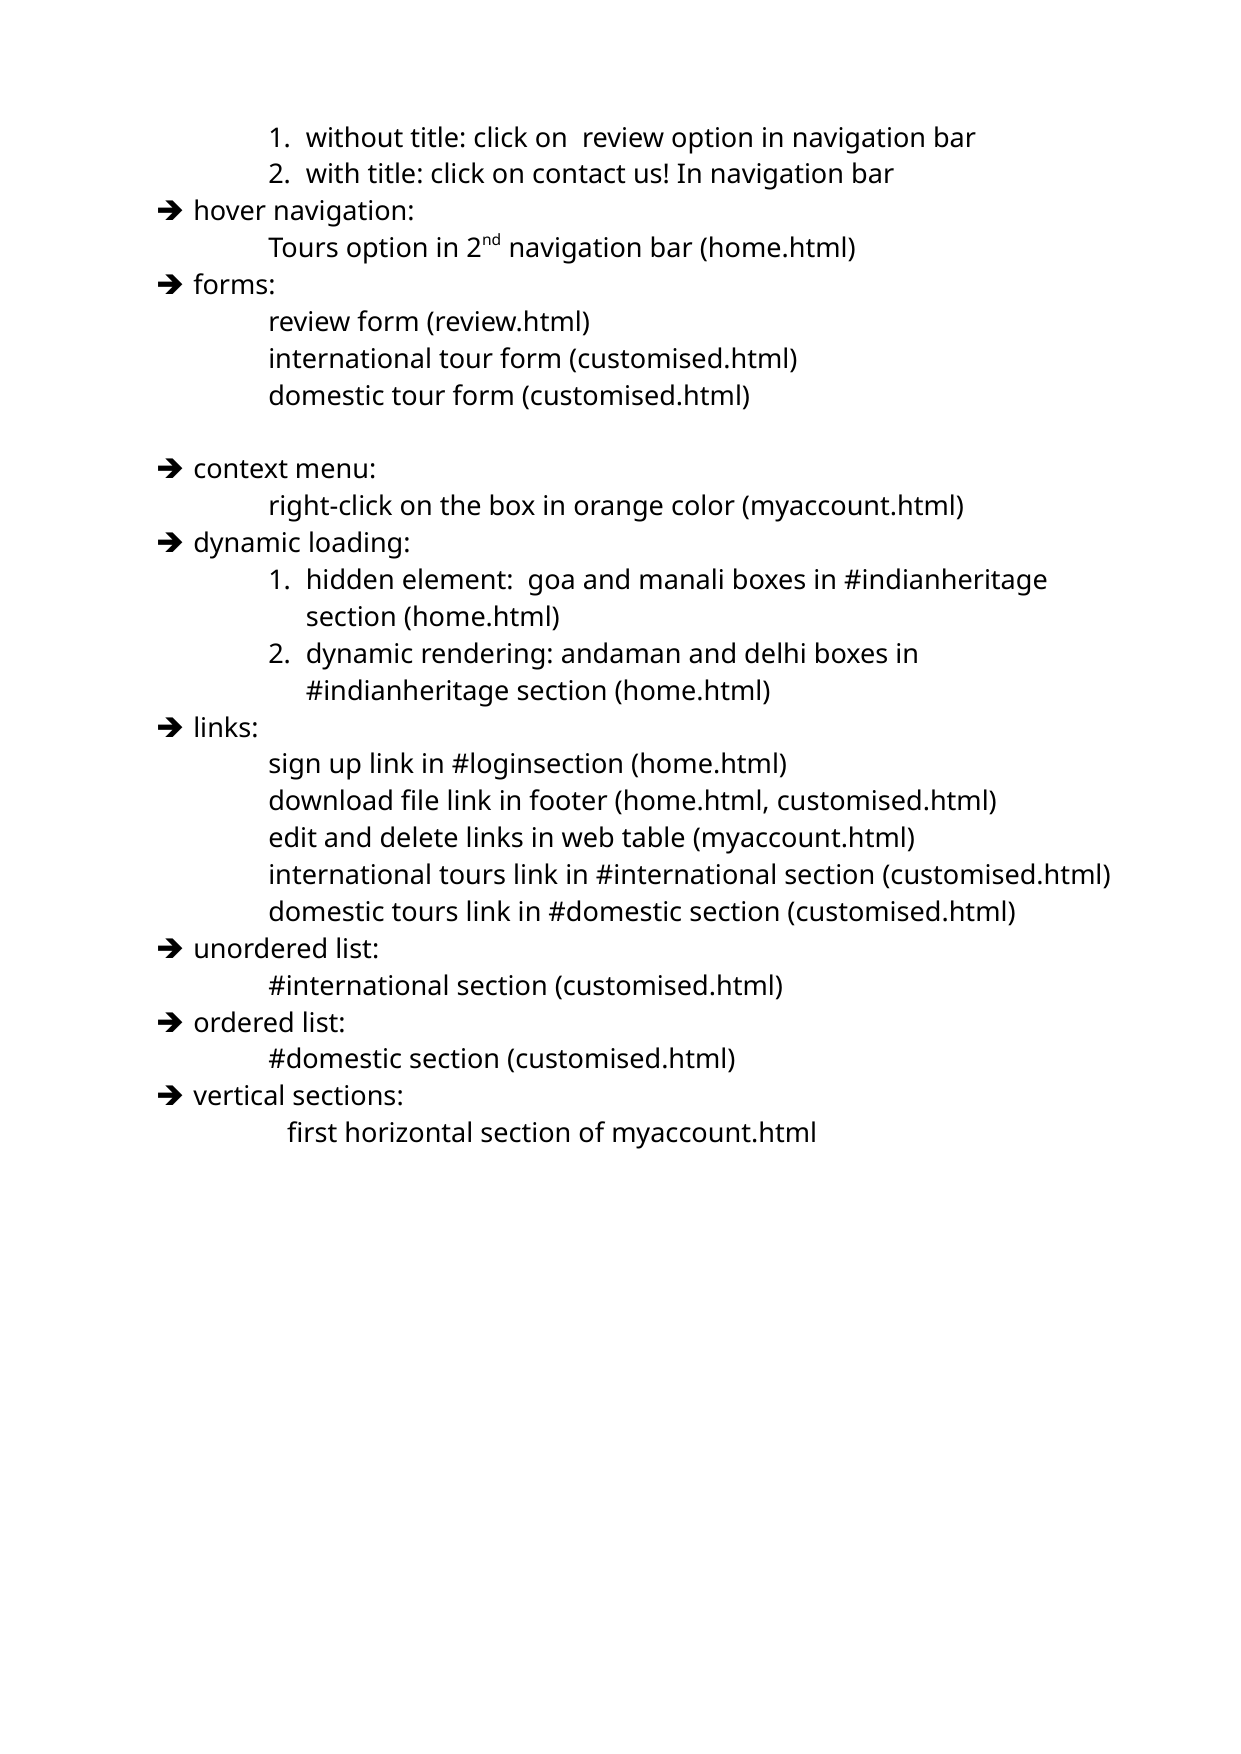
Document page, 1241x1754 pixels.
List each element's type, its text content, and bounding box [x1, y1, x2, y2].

text first horizontal section of myaccount.html [118, 1114, 1122, 1151]
list #international section (customised.html) [231, 966, 1122, 1003]
list forms: [156, 266, 1122, 302]
list unordered list: [156, 929, 1122, 966]
list international tours link in #international section (customised.html) [231, 856, 1122, 892]
list edit and delete links in web table (myaccount.html) [231, 819, 1122, 856]
list hidden element: goa and manali boxes in #indianheritage section (home.html) [268, 561, 1122, 634]
list domestic tours link in #domestic section (customised.html) [231, 892, 1122, 929]
list domestic tour form (customised.html) [231, 376, 1122, 413]
list international tour form (customised.html) [231, 339, 1122, 376]
list dynamic rendering: andaman and delhi boxes in #indianheritage section (home.html) [268, 634, 1122, 708]
list hover navigation: [156, 192, 1122, 229]
list with title: click on contact us! In navigation bar [268, 155, 1122, 192]
list download file link in footer (home.html, customised.html) [231, 782, 1122, 819]
list context menu: [156, 450, 1122, 487]
list Tours option in 2nd navigation bar (home.html) [231, 229, 1122, 266]
list #domestic section (customised.html) [231, 1040, 1122, 1077]
list ordered list: [156, 1003, 1122, 1040]
list dynamic loading: [156, 524, 1122, 561]
list links: [156, 708, 1122, 745]
list sign up link in #loginsection (home.html) [231, 745, 1122, 782]
list vertical sections: [156, 1077, 1122, 1114]
list right-click on the box in orange color (myaccount.html) [231, 487, 1122, 524]
list review form (review.html) [231, 302, 1122, 339]
list without title: click on review option in navigation bar [268, 118, 1122, 155]
